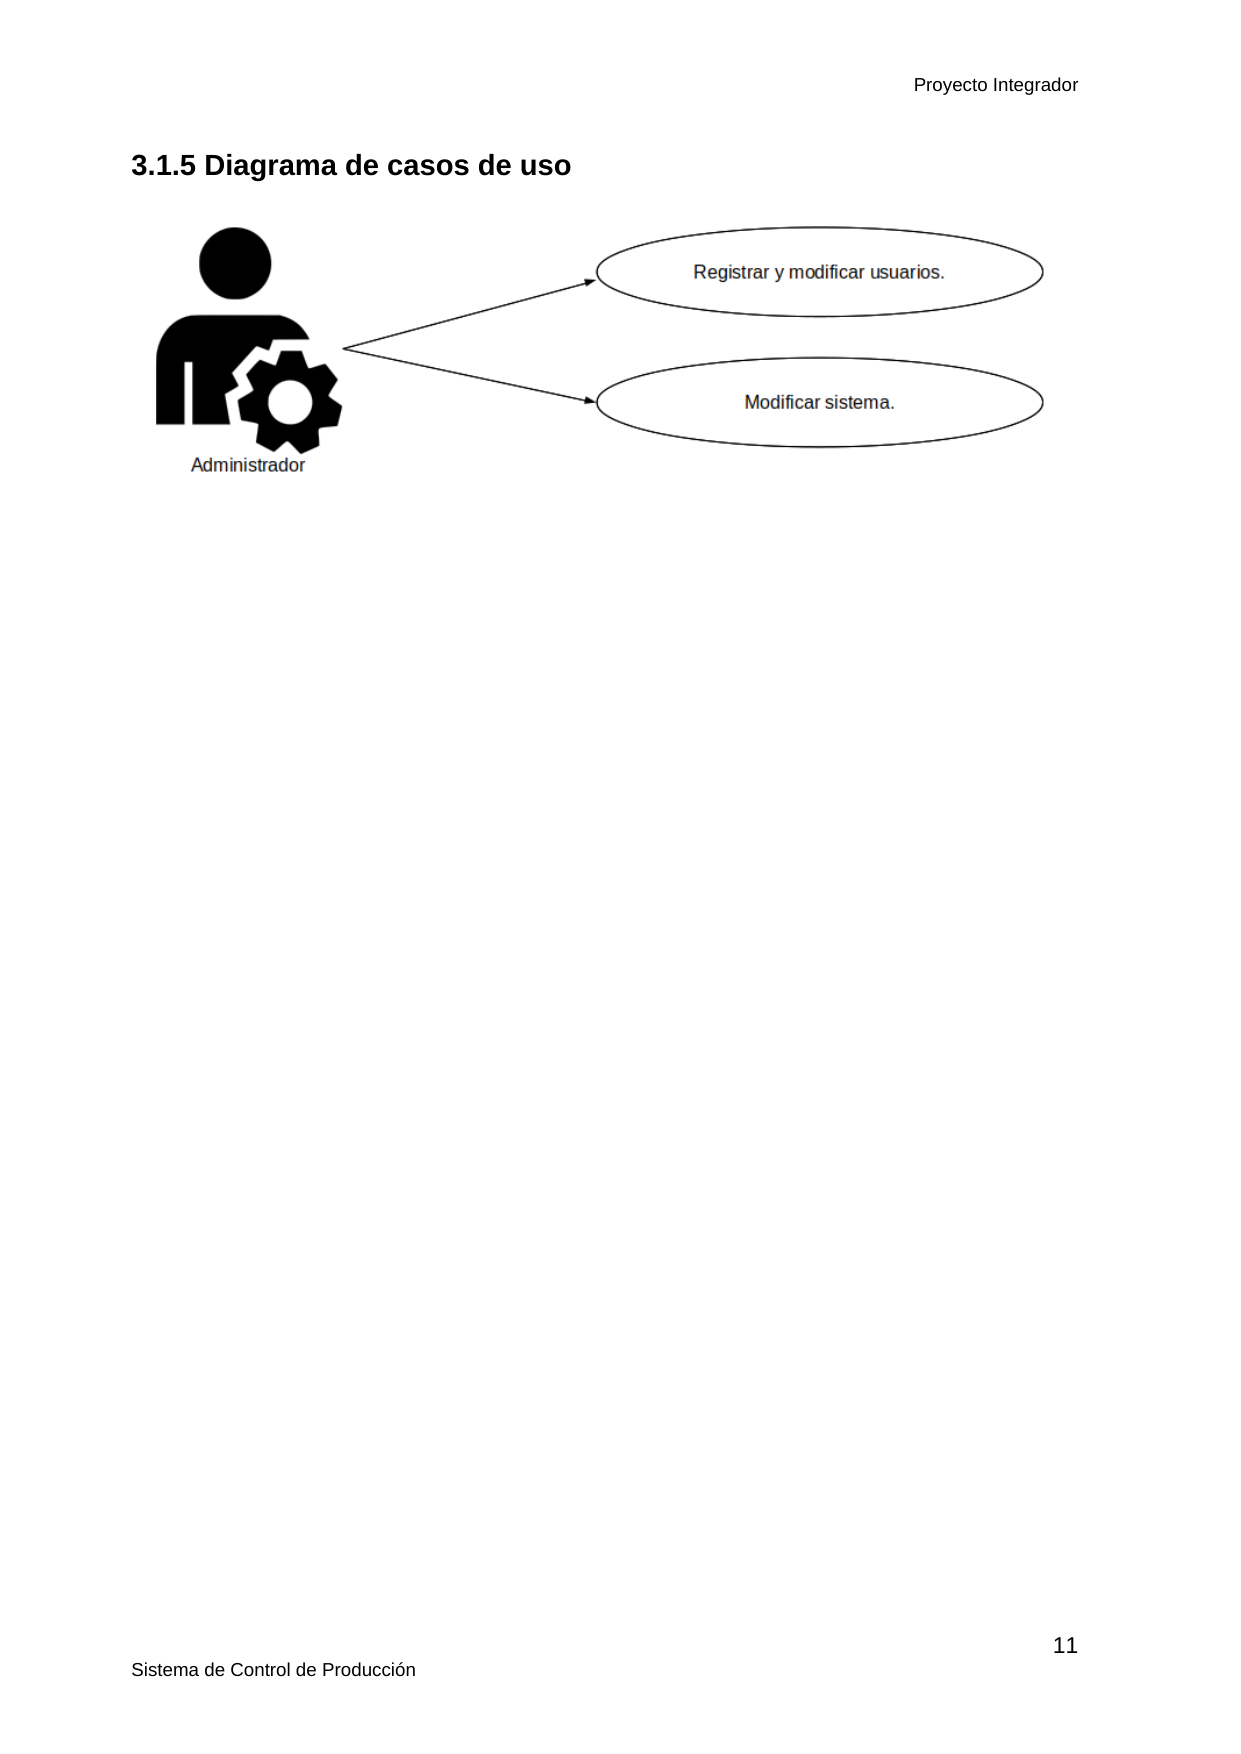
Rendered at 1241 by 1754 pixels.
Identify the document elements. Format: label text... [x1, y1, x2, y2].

picture [135, 206, 1073, 498]
text 3.1.5 Diagrama de casos de uso [131, 148, 1078, 181]
